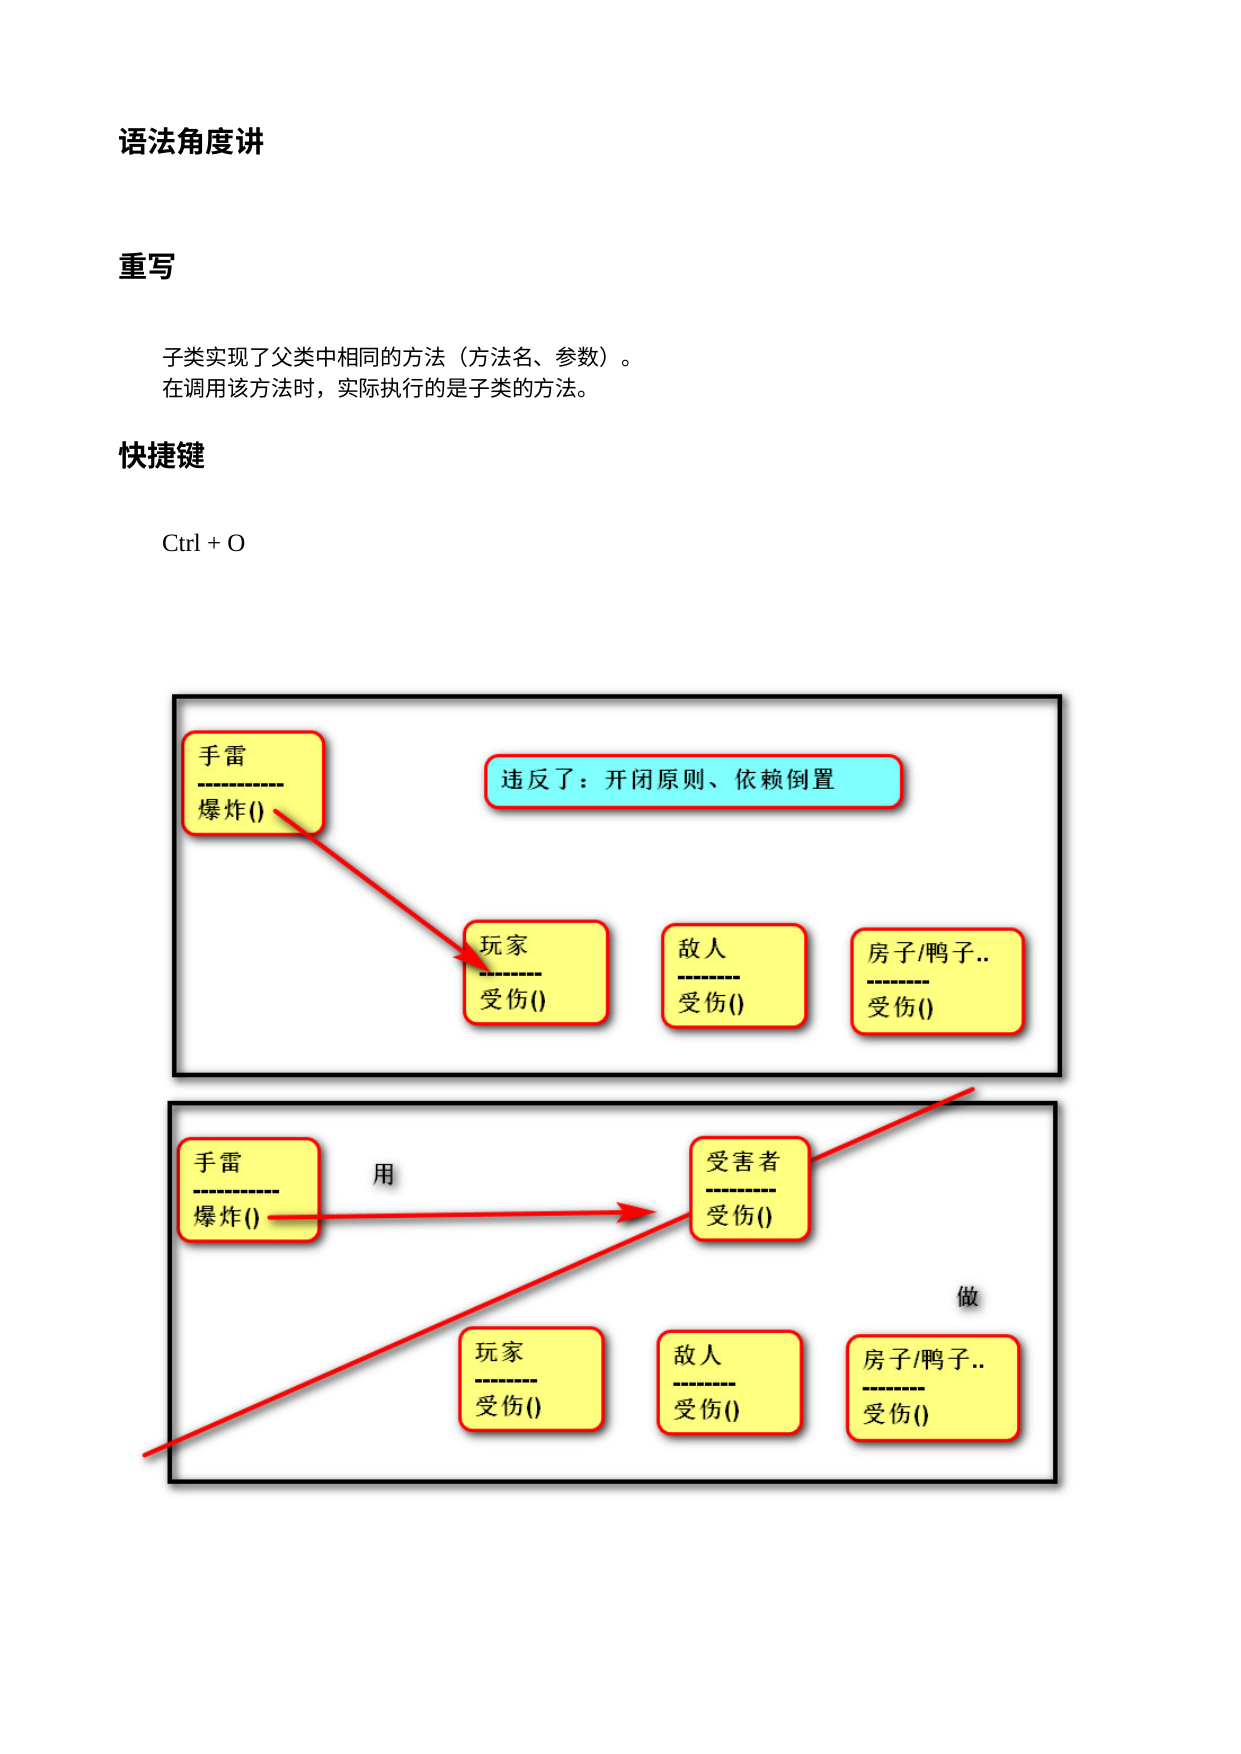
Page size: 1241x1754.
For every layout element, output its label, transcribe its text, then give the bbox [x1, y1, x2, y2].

text 子类实现了父类中相同的方法（方法名、参数）。 [118, 339, 1122, 371]
text 在调用该方法时，实际执行的是子类的方法。 [118, 371, 1122, 403]
subtitle 重写 [118, 243, 1122, 286]
subtitle 快捷键 [118, 432, 1122, 474]
text Ctrl + O [118, 528, 1122, 557]
subtitle 语法角度讲 [118, 118, 1122, 160]
picture [118, 585, 1123, 1600]
